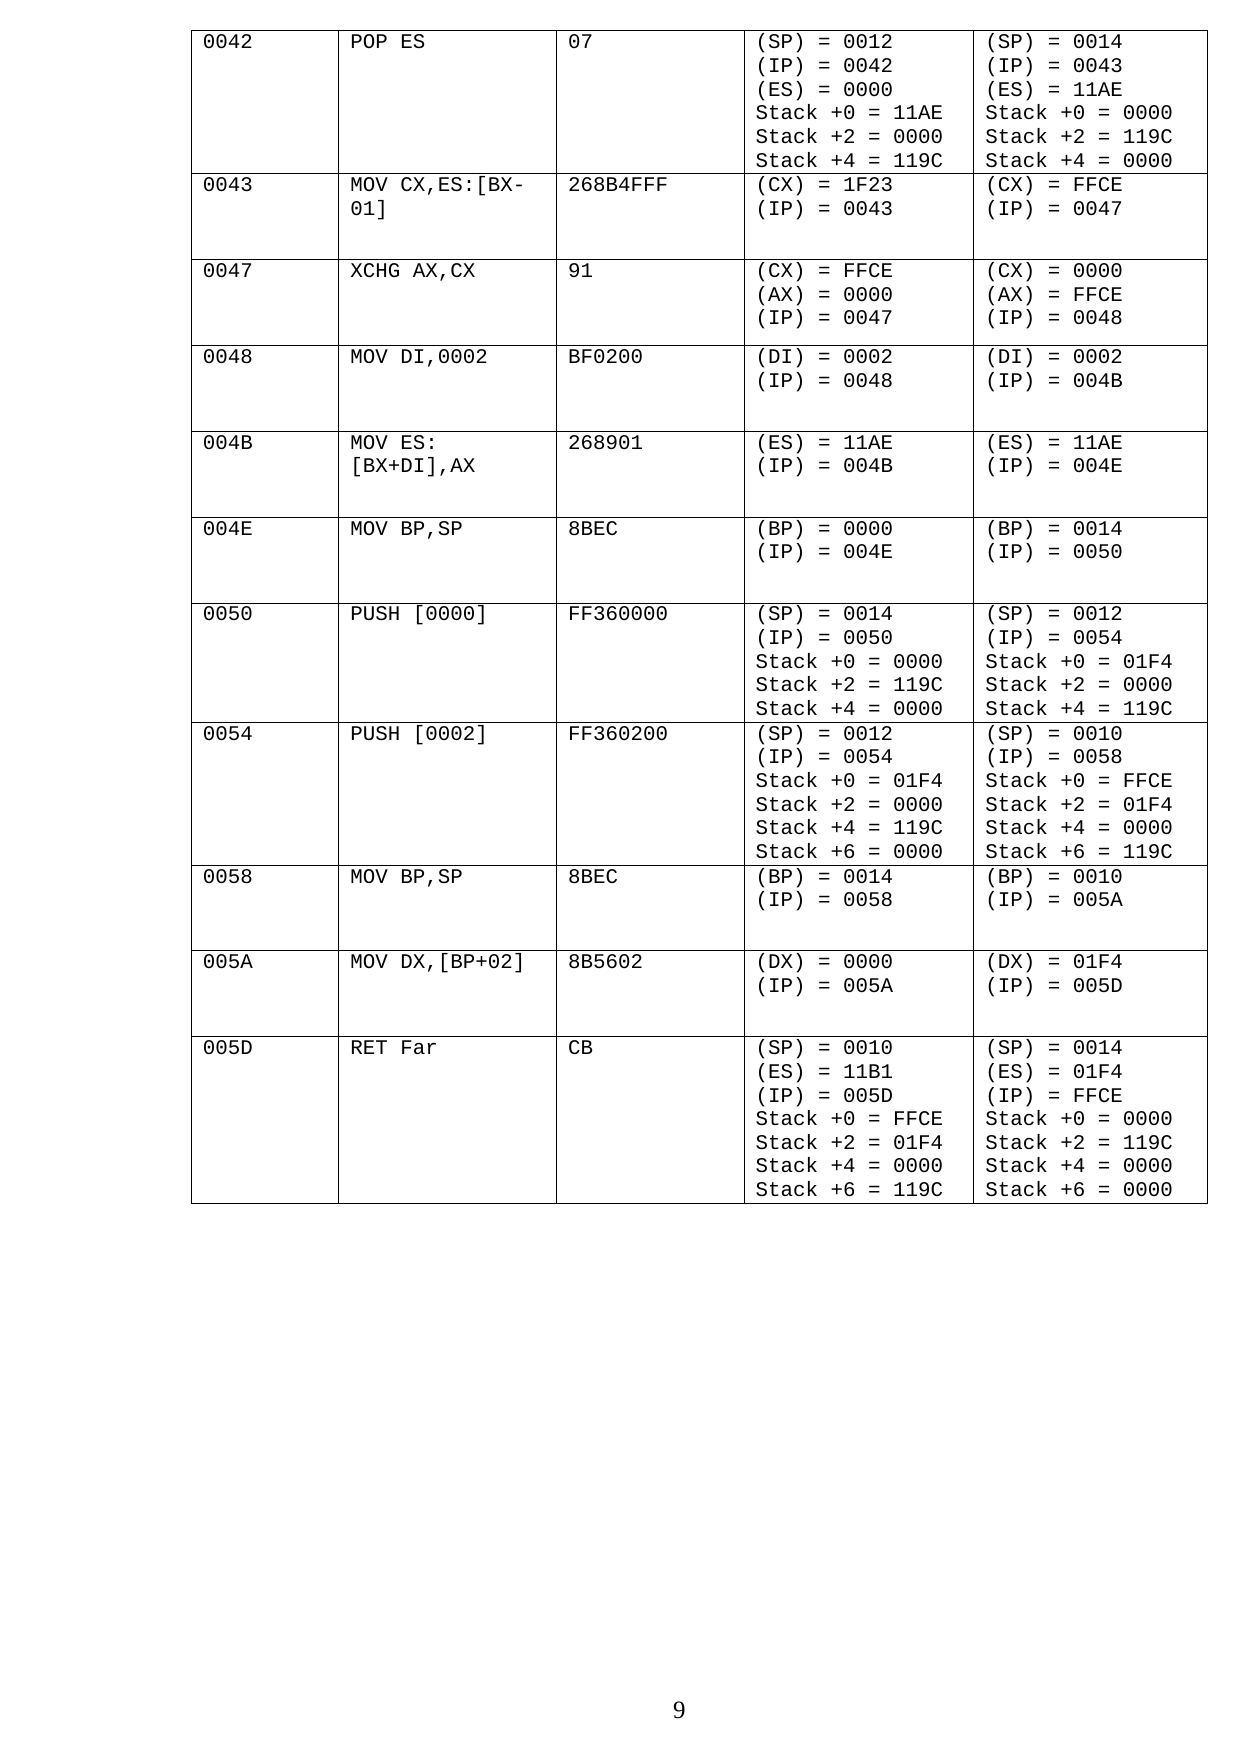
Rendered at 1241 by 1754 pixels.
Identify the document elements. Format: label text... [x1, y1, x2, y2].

table_cell (DI) = 0002 (IP) = 004B [974, 346, 1207, 431]
table_cell XCHG AX,CX [339, 260, 556, 345]
table_cell POP ES [339, 31, 556, 173]
table_cell (ES) = 11AE (IP) = 004E [974, 432, 1207, 517]
table_cell FF360200 [557, 723, 744, 864]
table_cell (CX) = FFCE (IP) = 0047 [974, 174, 1207, 259]
table_cell (SP) = 0014 (IP) = 0050 Stack +0 = 0000 Stack +2 = 119C Stack +4 = 0000 [745, 604, 973, 722]
table_cell BF0200 [557, 346, 744, 431]
table_cell 0054 [192, 723, 338, 864]
table_cell CB [557, 1037, 744, 1203]
table_cell 0047 [192, 260, 338, 345]
table_cell FF360000 [557, 604, 744, 722]
table_cell 8BEC [557, 866, 744, 950]
table_cell (SP) = 0014 (IP) = 0043 (ES) = 11AE Stack +0 = 0000 Stack +2 = 119C Stack +4 = 0000 [974, 31, 1207, 173]
table_cell 8B5602 [557, 951, 744, 1036]
table_cell (DX) = 0000 (IP) = 005A [745, 951, 973, 1036]
table_cell (BP) = 0000 (IP) = 004E [745, 518, 973, 602]
table_cell 268B4FFF [557, 174, 744, 259]
table_cell 005D [192, 1037, 338, 1203]
table_cell (CX) = 1F23 (IP) = 0043 [745, 174, 973, 259]
table_cell 91 [557, 260, 744, 345]
table_cell (SP) = 0014 (ES) = 01F4 (IP) = FFCE Stack +0 = 0000 Stack +2 = 119C Stack +4 = 0000 Stack +6 = 0000 [974, 1037, 1207, 1203]
table_cell (SP) = 0010 (ES) = 11B1 (IP) = 005D Stack +0 = FFCE Stack +2 = 01F4 Stack +4 = 0000 Stack +6 = 119C [745, 1037, 973, 1203]
table_cell MOV BP,SP [339, 866, 556, 950]
table_cell MOV DX,[BP+02] [339, 951, 556, 1036]
table_cell 0050 [192, 604, 338, 722]
table_cell MOV BP,SP [339, 518, 556, 602]
table_cell (SP) = 0010 (IP) = 0058 Stack +0 = FFCE Stack +2 = 01F4 Stack +4 = 0000 Stack +6 = 119C [974, 723, 1207, 864]
table_cell 0042 [192, 31, 338, 173]
table_cell MOV DI,0002 [339, 346, 556, 431]
table_cell RET Far [339, 1037, 556, 1203]
table_cell (DI) = 0002 (IP) = 0048 [745, 346, 973, 431]
table_cell MOV ES:[BX+DI],AX [339, 432, 556, 517]
table_cell (SP) = 0012 (IP) = 0042 (ES) = 0000 Stack +0 = 11AE Stack +2 = 0000 Stack +4 = 119C [745, 31, 973, 173]
table_cell MOV CX,ES:[BX-01] [339, 174, 556, 259]
table_cell 004E [192, 518, 338, 602]
table_cell 0043 [192, 174, 338, 259]
table_cell (SP) = 0012 (IP) = 0054 Stack +0 = 01F4 Stack +2 = 0000 Stack +4 = 119C [974, 604, 1207, 722]
table_cell 268901 [557, 432, 744, 517]
table_cell (CX) = 0000 (AX) = FFCE (IP) = 0048 [974, 260, 1207, 345]
table_cell 0058 [192, 866, 338, 950]
table_cell (SP) = 0012 (IP) = 0054 Stack +0 = 01F4 Stack +2 = 0000 Stack +4 = 119C Stack +6 = 0000 [745, 723, 973, 864]
table_cell (BP) = 0010 (IP) = 005A [974, 866, 1207, 950]
table_cell 005A [192, 951, 338, 1036]
table_cell (CX) = FFCE (AX) = 0000 (IP) = 0047 [745, 260, 973, 345]
table_cell (BP) = 0014 (IP) = 0050 [974, 518, 1207, 602]
table_cell 004B [192, 432, 338, 517]
table_cell PUSH [0002] [339, 723, 556, 864]
table_cell 07 [557, 31, 744, 173]
table_cell 0048 [192, 346, 338, 431]
table_cell PUSH [0000] [339, 604, 556, 722]
table_cell (ES) = 11AE (IP) = 004B [745, 432, 973, 517]
table_cell (BP) = 0014 (IP) = 0058 [745, 866, 973, 950]
table_cell (DX) = 01F4 (IP) = 005D [974, 951, 1207, 1036]
table_cell 8BEC [557, 518, 744, 602]
